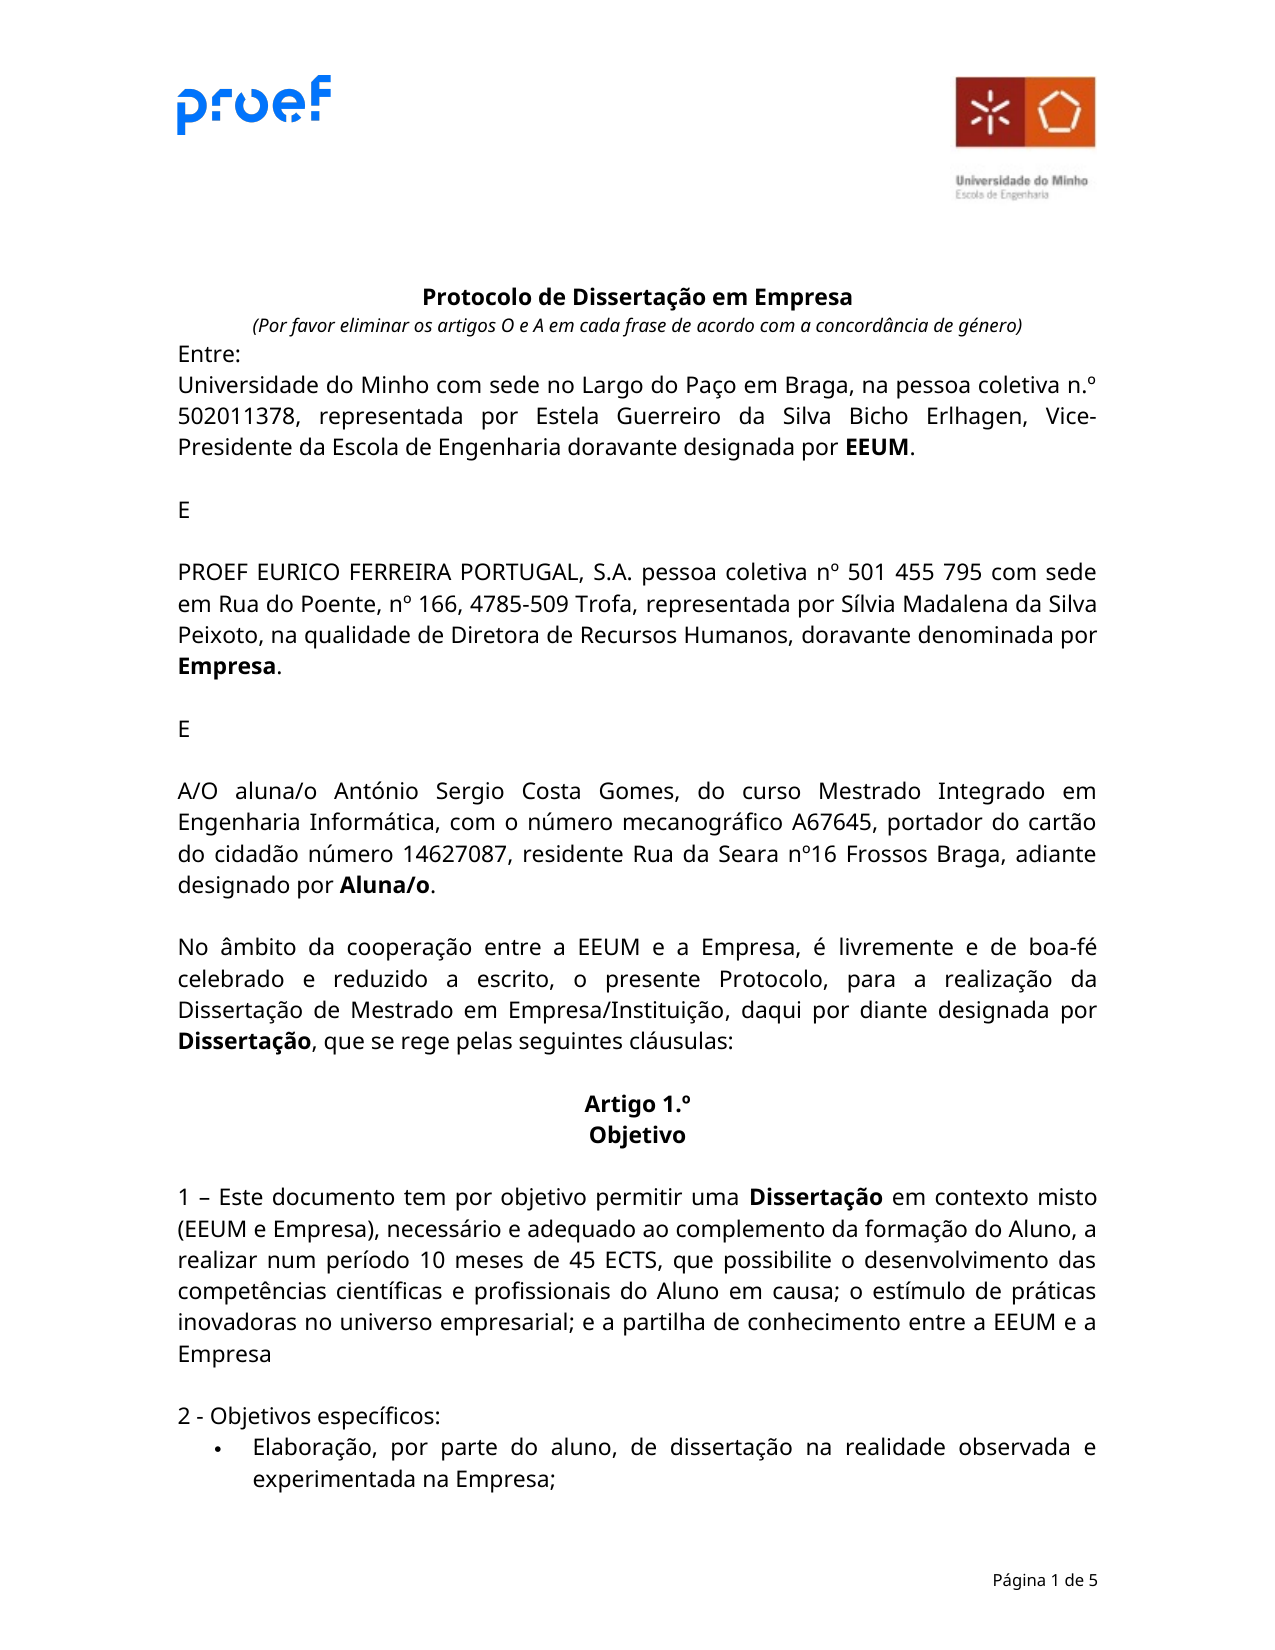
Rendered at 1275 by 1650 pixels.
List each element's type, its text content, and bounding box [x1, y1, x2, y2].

text Universidade do Minho com sede no Largo do Paço em Braga, na pessoa coletiva n.º 502011378, representada por Estela Guerreiro da Silva Bicho Erlhagen, Vice-Presidente da Escola de Engenharia doravante designada por EEUM. [177, 369, 1098, 463]
text PROEF EURICO FERREIRA PORTUGAL, S.A. pessoa coletiva nº 501 455 795 com sede em Rua do Poente, nº 166, 4785-509 Trofa, representada por Sílvia Madalena da Silva Peixoto, na qualidade de Diretora de Recursos Humanos, doravante denominada por Empresa. [177, 556, 1098, 681]
text Entre: [177, 338, 1098, 369]
picture [950, 76, 1097, 207]
text 2 - Objetivos específicos: [177, 1400, 1098, 1431]
picture [177, 75, 331, 135]
text 1 – Este documento tem por objetivo permitir uma Dissertação em contexto misto (EEUM e Empresa), necessário e adequado ao complemento da formação do Aluno, a realizar num período 10 meses de 45 ECTS, que possibilite o desenvolvimento das competências científicas e profissionais do Aluno em causa; o estímulo de práticas inovadoras no universo empresarial; e a partilha de conhecimento entre a EEUM e a Empresa [177, 1181, 1098, 1369]
text A/O aluna/o António Sergio Costa Gomes, do curso Mestrado Integrado em Engenharia Informática, com o número mecanográfico A67645, portador do cartão do cidadão número 14627087, residente Rua da Seara nº16 Frossos Braga, adiante designado por Aluna/o. [177, 775, 1098, 900]
subtitle Protocolo de Dissertação em Empresa [177, 281, 1098, 312]
list Elaboração, por parte do aluno, de dissertação na realidade observada e experimentada na Empresa; [215, 1431, 1098, 1494]
text E [177, 494, 1098, 525]
text Artigo 1.º [177, 1088, 1098, 1119]
text Objetivo [177, 1119, 1098, 1150]
text No âmbito da cooperação entre a EEUM e a Empresa, é livremente e de boa-fé celebrado e reduzido a escrito, o presente Protocolo, para a realização da Dissertação de Mestrado em Empresa/Instituição, daqui por diante designada por Dissertação, que se rege pelas seguintes cláusulas: [177, 931, 1098, 1056]
subtitle (Por favor eliminar os artigos O e A em cada frase de acordo com a concordância de género) [177, 312, 1098, 338]
text E [177, 713, 1098, 744]
